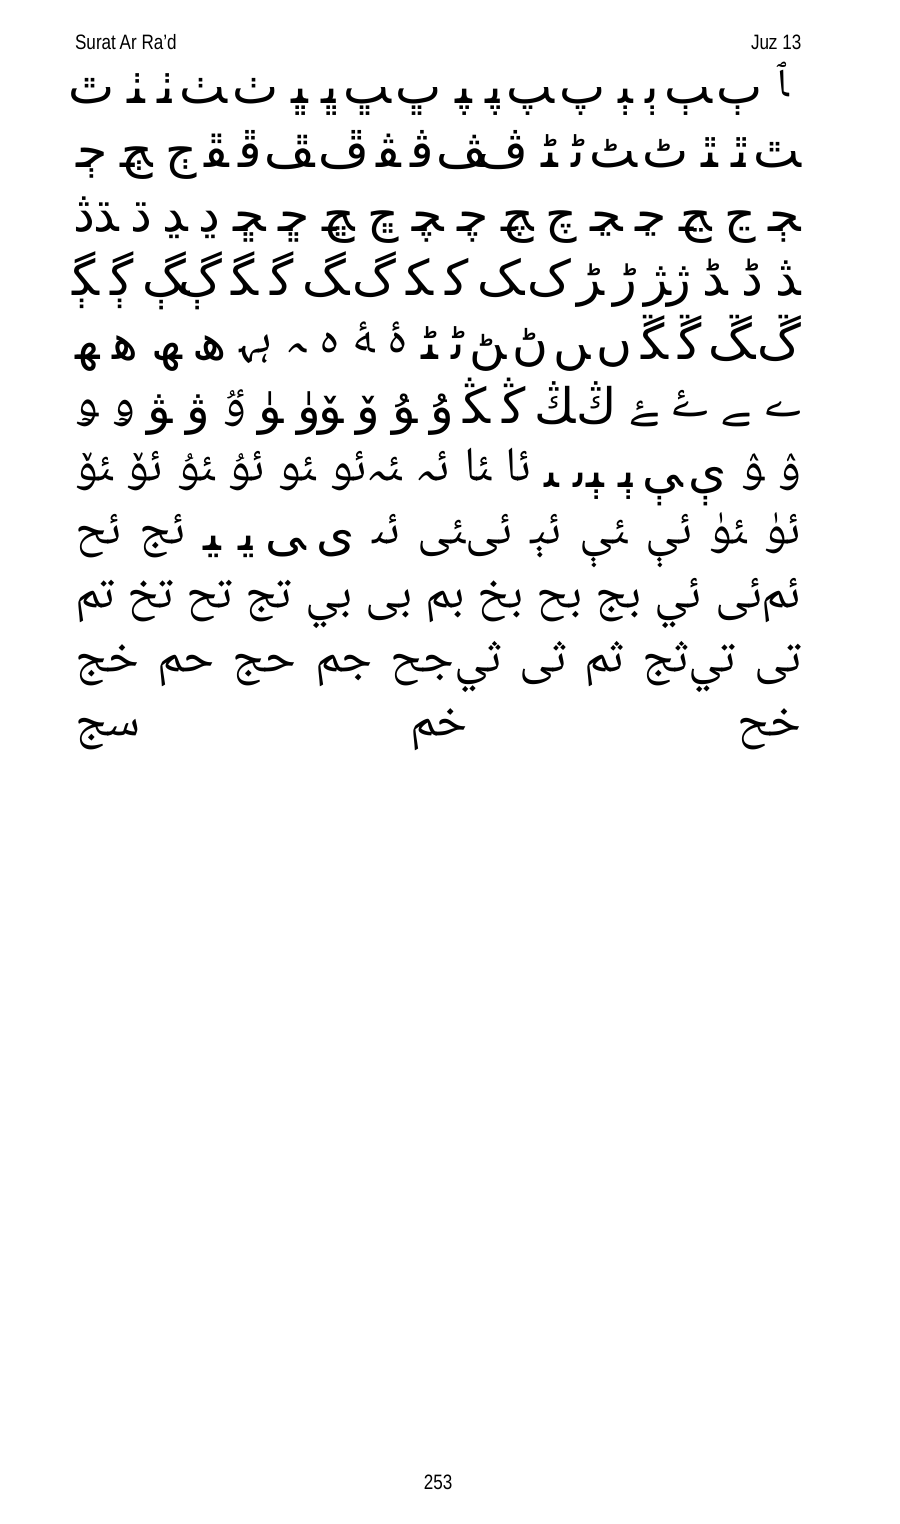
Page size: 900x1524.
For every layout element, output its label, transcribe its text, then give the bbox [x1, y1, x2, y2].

text ﭑ ﭒ ﭓ ﭔ ﭕ ﭖ ﭗ ﭘ ﭙ ﭚ ﭛ ﭜ ﭝ ﭞ ﭟ ﭠ ﭡ ﭢ ﭣ ﭤ ﭥ ﭦ ﭧ ﭨ ﭩ ﭪﭫ ﭬ ﭭ ﭮ ﭯ ﭰ ﭱ ﭲ ﭳ ﭴ ﭵ ﭶ ﭷ ﭸ ﭹ ﭺ ﭻ ﭼ ﭽ ﭾ ﭿ ﮀ ﮁ ﮂ ﮃ ﮄ ﮅﮆ ﮇ ﮈ ﮉ ﮊﮋ ﮌ ﮍ ﮎ ﮏ ﮐ ﮑ ﮒ ﮓ ﮔ ﮕ ﮖﮗ ﮘ ﮙ ﮚ ﮛ ﮜ ﮝ ﮞ ﮟ ﮠ ﮡ ﮢ ﮣ ﮤ ﮥ ﮦ ﮧ ﮨﮩ ﮪ ﮫ ﮬ ﮭ ﮮ ﮯ ﮰ ﮱ ﯓ ﯔ ﯕ ﯖ ﯗ ﯘ ﯙ ﯚﯛ ﯜ ﯝ ﯞ ﯟ ﯠ ﯡ ﯢ ﯣ ﯤ ﯥ ﯦ ﯧﯨ ﯩ ﯪ ﯫ ﯬ ﯭﯮ ﯯ ﯰ ﯱ ﯲ ﯳ ﯴ ﯵ ﯶ ﯷ ﯸ ﯹﯺ ﯻ ﯼ ﯽ ﯾ ﯿ ﰀ ﰁ ﰂﰃ ﰄ ﰅ ﰆ ﰇ ﰈ ﰉ ﰊ ﰋ ﰌ ﰍ ﰎ ﰏ ﰐﰑ ﰒ ﰓ ﰔﰕ ﰖ ﰗ ﰘ ﰙ ﰚ ﰛ ﰜ [75, 60, 801, 762]
